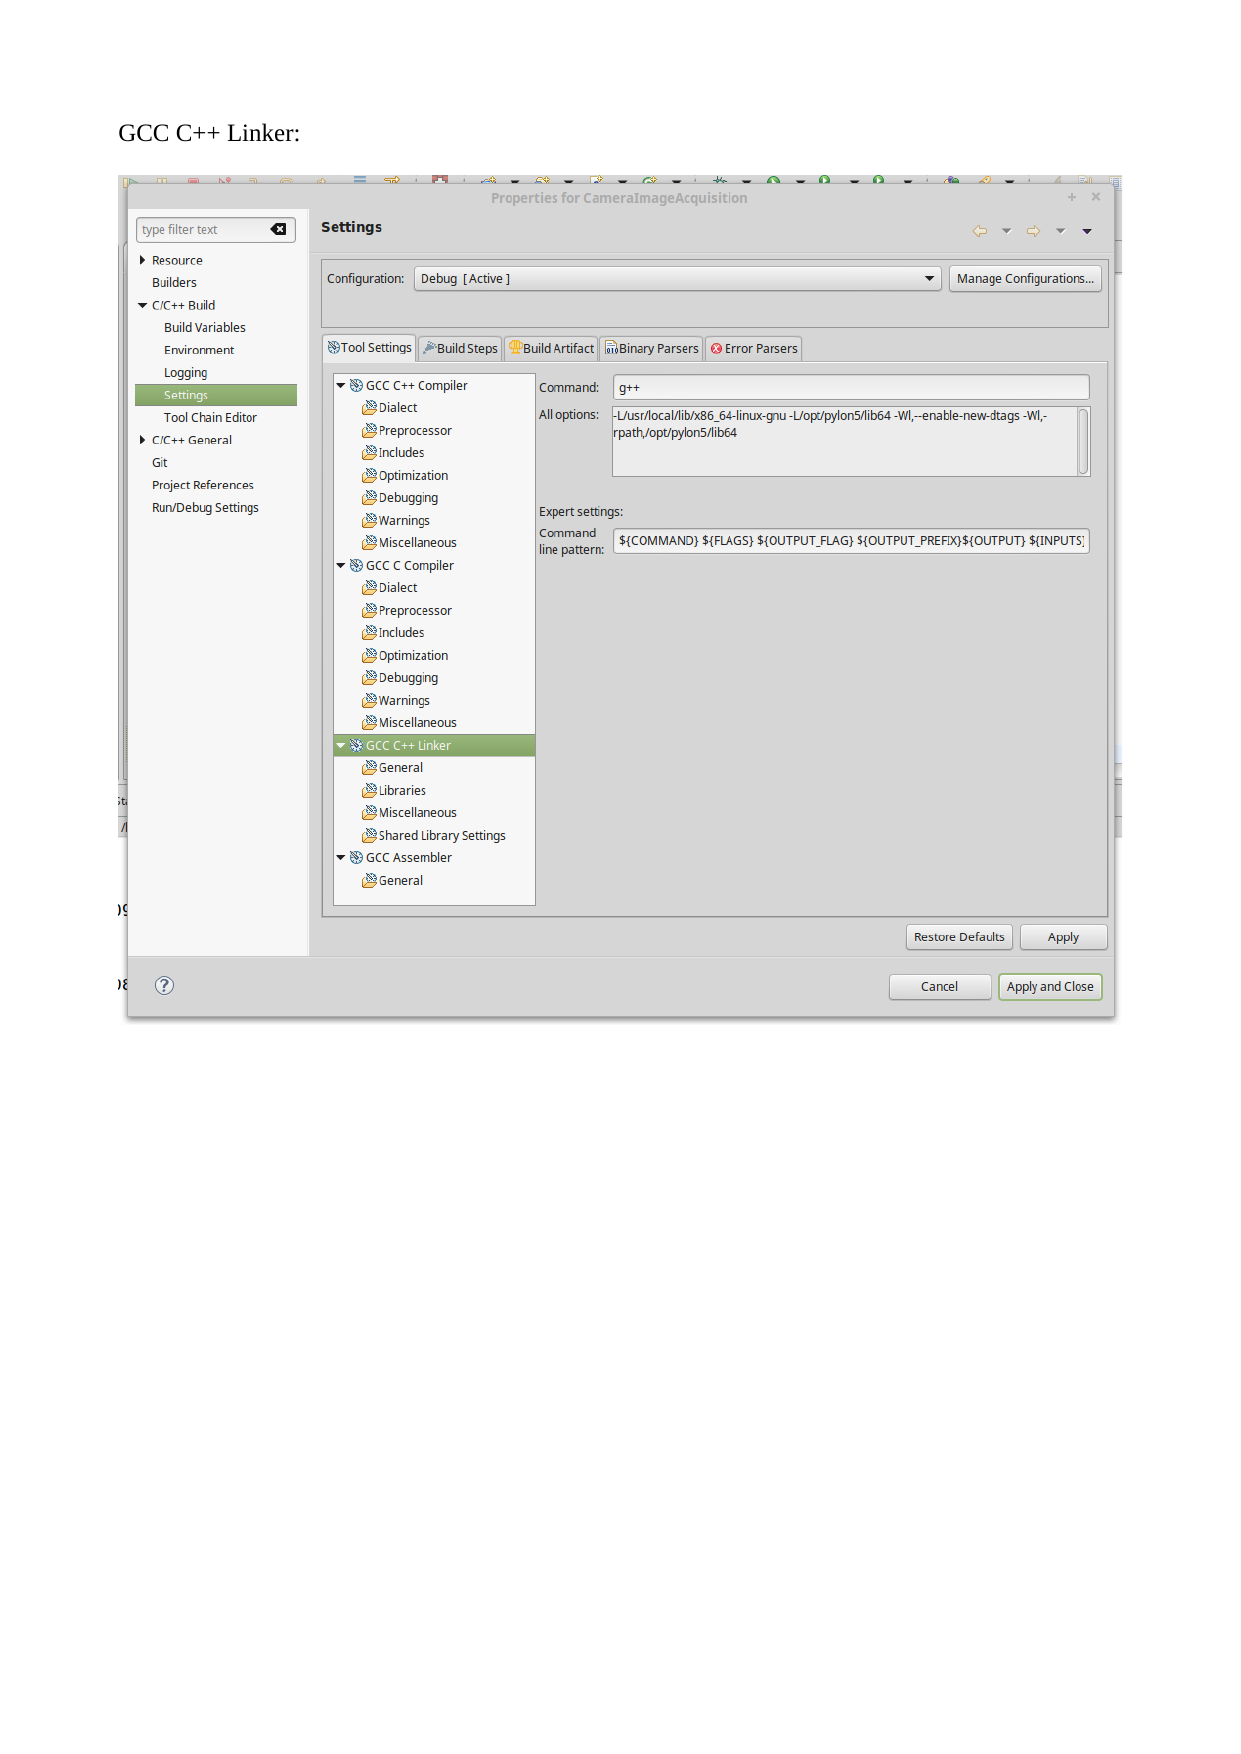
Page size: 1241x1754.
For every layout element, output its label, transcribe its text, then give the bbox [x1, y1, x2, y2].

text GCC C++ Linker: [118, 118, 1122, 147]
picture [118, 175, 1123, 1025]
